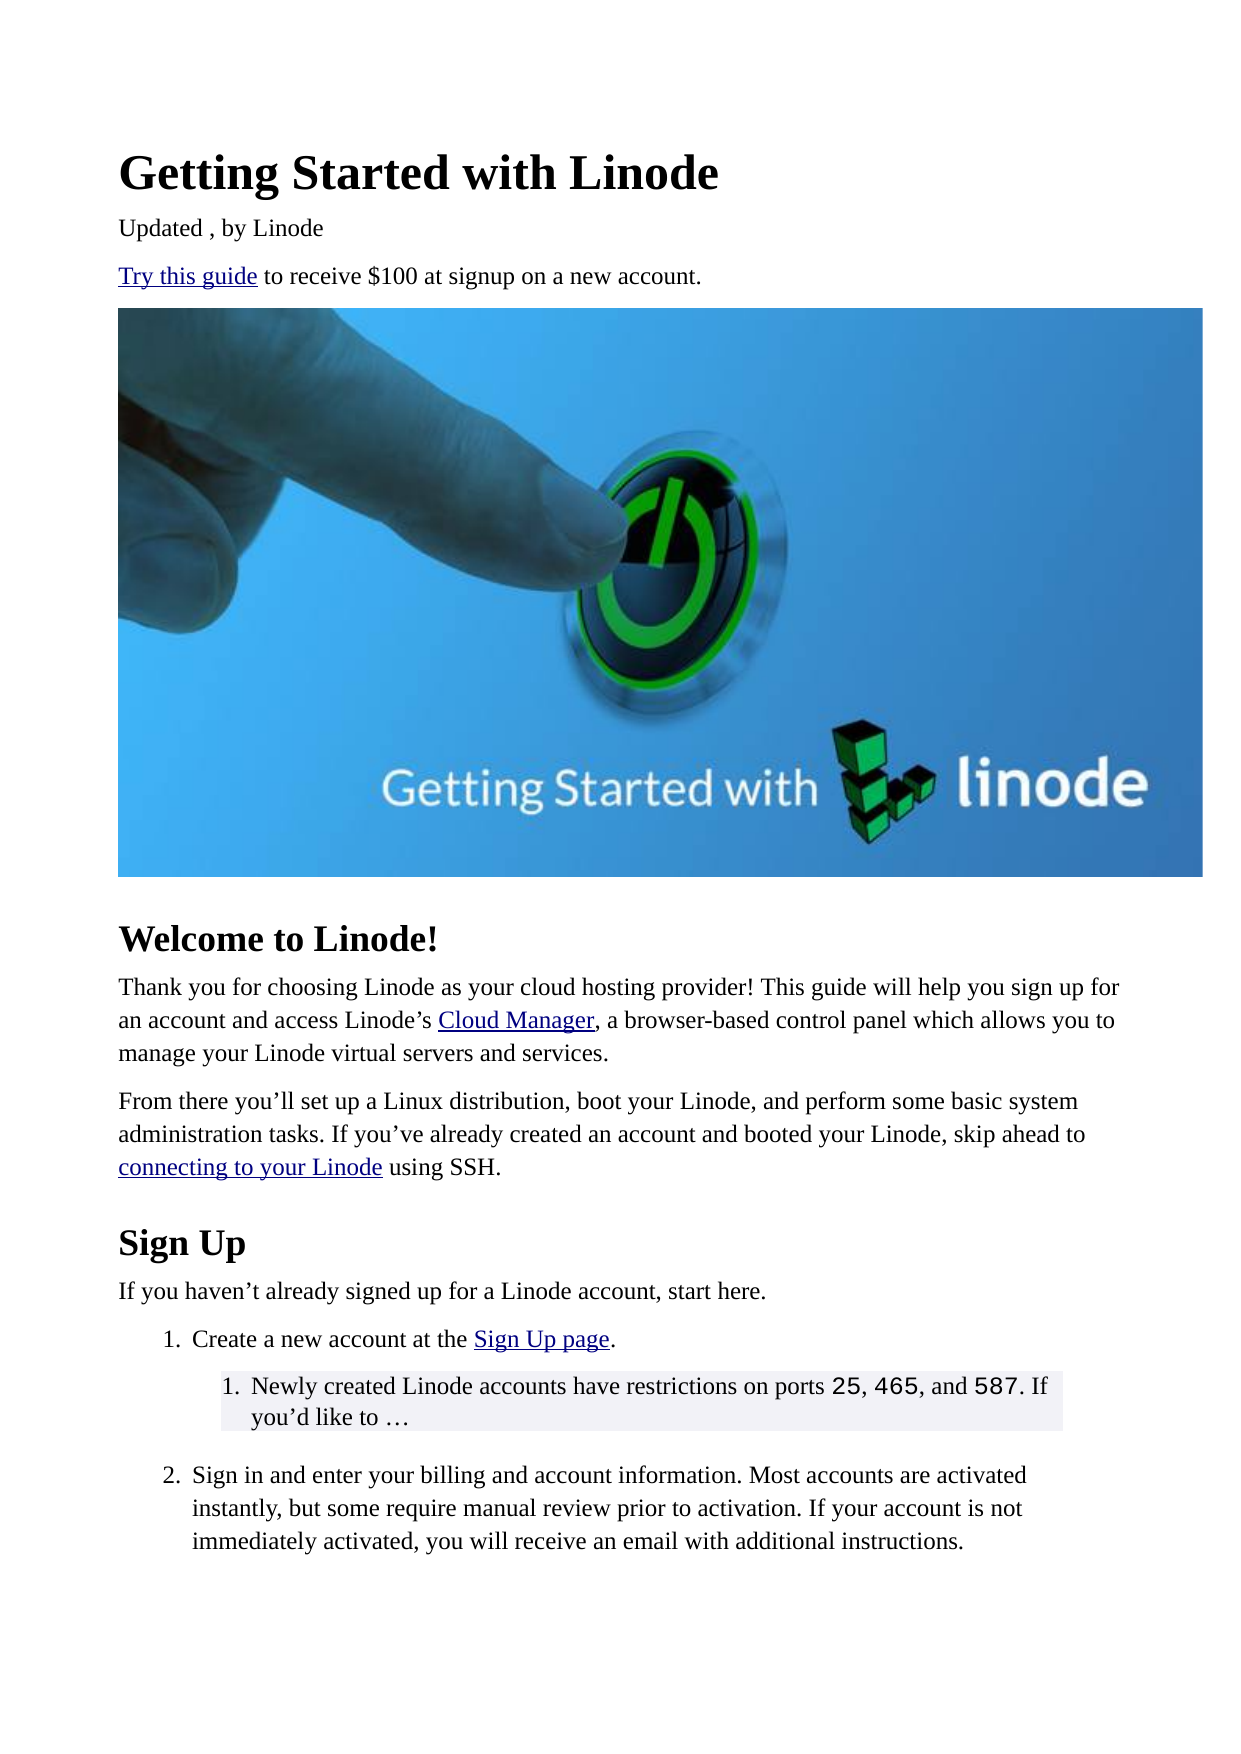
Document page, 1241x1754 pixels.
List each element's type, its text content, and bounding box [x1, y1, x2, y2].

picture [118, 308, 1203, 877]
list Sign in and enter your billing and account information. Most accounts are activated instantly, but some require manual review prior to activation. If your account is not immediately activated, you will receive an email with additional instructions. [162, 1460, 1122, 1555]
text If you haven’t already signed up for a Linode account, start here. [118, 1276, 1122, 1305]
text Updated , by Linode [118, 213, 1122, 242]
text From there you’ll set up a Linux distribution, boot your Linode, and perform some basic system administration tasks. If you’ve already created an account and booted your Linode, skip ahead to connecting to your Linode using SSH. [118, 1086, 1122, 1181]
subtitle Welcome to Linode! [118, 917, 1122, 960]
subtitle Getting Started with Linode [118, 143, 1122, 201]
subtitle Sign Up [118, 1221, 1122, 1264]
list Create a new account at the Sign Up page. [162, 1324, 1122, 1352]
text Try this guide to receive $100 at signup on a new account. [118, 261, 1122, 289]
text Thank you for choosing Linode as your cloud hosting provider! This guide will help you sign up for an account and access Linode’s Cloud Manager, a browser-based control panel which allows you to manage your Linode virtual servers and services. [118, 972, 1122, 1067]
list Newly created Linode accounts have restrictions on ports 25, 465, and 587. If you’d like to … [221, 1371, 1063, 1431]
